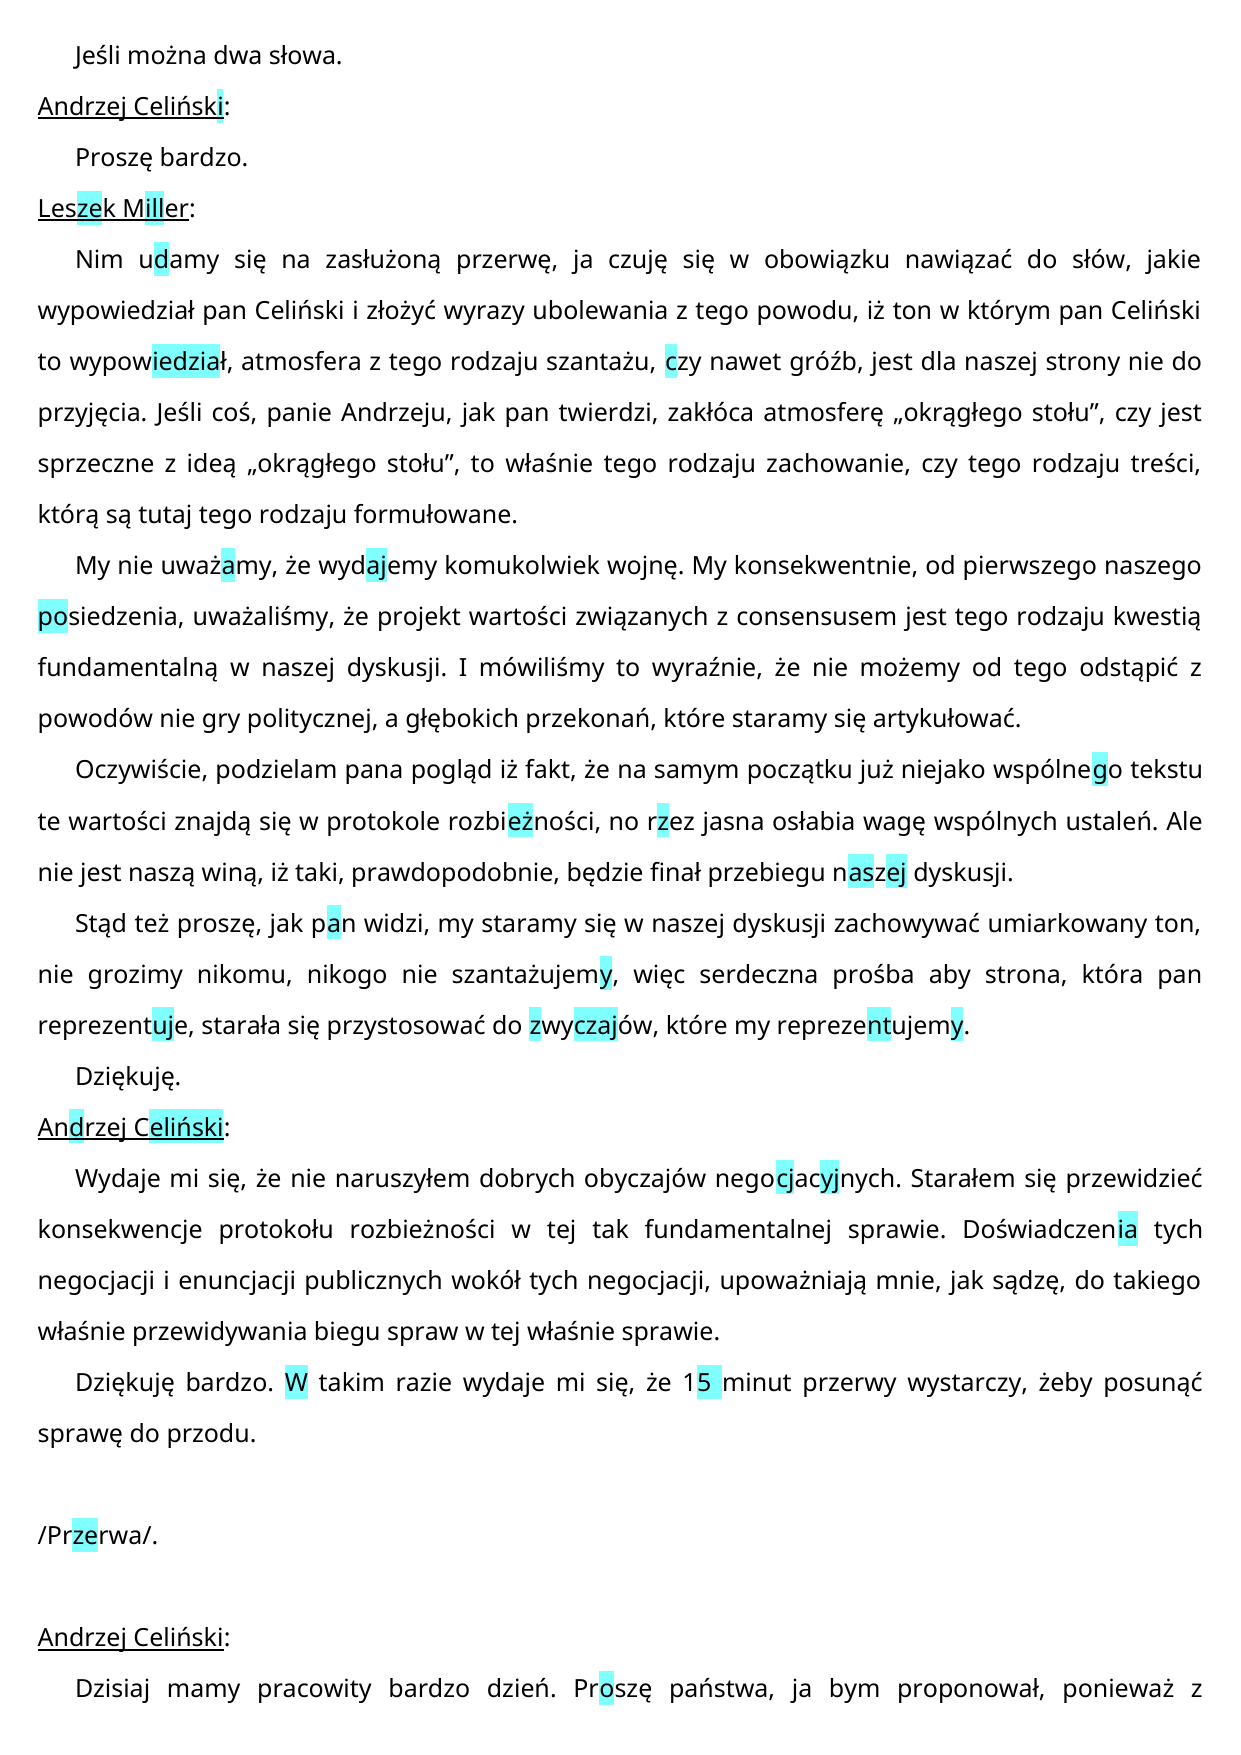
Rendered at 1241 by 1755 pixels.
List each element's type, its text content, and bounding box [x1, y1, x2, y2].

text Dziękuję. [37, 1058, 1203, 1092]
text Jeśli można dwa słowa. [37, 37, 1203, 72]
text Andrzej Celiński: [37, 1620, 1203, 1654]
text Dzisiaj mamy pracowity bardzo dzień. Proszę państwa, ja bym proponował, ponieważ z [37, 1671, 1203, 1705]
text Dziękuję bardzo. W takim razie wydaje mi się, że 15 minut przerwy wystarczy, żeby posunąć sprawę do przodu. [37, 1364, 1203, 1450]
text Stąd też proszę, jak pan widzi, my staramy się w naszej dyskusji zachowywać umiarkowany ton, nie grozimy nikomu, nikogo nie szantażujemy, więc serdeczna prośba aby strona, która pan reprezentuje, starała się przystosować do zwyczajów, które my reprezentujemy. [37, 905, 1203, 1041]
text Nim udamy się na zasłużoną przerwę, ja czuję się w obowiązku nawiązać do słów, jakie wypowiedział pan Celiński i złożyć wyrazy ubolewania z tego powodu, iż ton w którym pan Celiński to wypowiedział, atmosfera z tego rodzaju szantażu, czy nawet gróźb, jest dla naszej strony nie do przyjęcia. Jeśli coś, panie Andrzeju, jak pan twierdzi, zakłóca atmosferę „okrągłego stołu”, czy jest sprzeczne z ideą „okrągłego stołu”, to właśnie tego rodzaju zachowanie, czy tego rodzaju treści, którą są tutaj tego rodzaju formułowane. [37, 242, 1203, 531]
text Proszę bardzo. [37, 139, 1203, 174]
text Oczywiście, podzielam pana pogląd iż fakt, że na samym początku już niejako wspólnego tekstu te wartości znajdą się w protokole rozbieżności, no rzez jasna osłabia wagę wspólnych ustaleń. Ale nie jest naszą winą, iż taki, prawdopodobnie, będzie finał przebiegu naszej dyskusji. [37, 752, 1203, 888]
text Wydaje mi się, że nie naruszyłem dobrych obyczajów negocjacyjnych. Starałem się przewidzieć konsekwencje protokołu rozbieżności w tej tak fundamentalnej sprawie. Doświadczenia tych negocjacji i enuncjacji publicznych wokół tych negocjacji, upoważniają mnie, jak sądzę, do takiego właśnie przewidywania biegu spraw w tej właśnie sprawie. [37, 1160, 1203, 1348]
text /Przerwa/. [37, 1518, 1203, 1552]
text Andrzej Celiński: [37, 88, 1203, 123]
text My nie uważamy, że wydajemy komukolwiek wojnę. My konsekwentnie, od pierwszego naszego posiedzenia, uważaliśmy, że projekt wartości związanych z consensusem jest tego rodzaju kwestią fundamentalną w naszej dyskusji. I mówiliśmy to wyraźnie, że nie możemy od tego odstąpić z powodów nie gry politycznej, a głębokich przekonań, które staramy się artykułować. [37, 548, 1203, 735]
text Leszek Miller: [37, 191, 1203, 225]
text Andrzej Celiński: [37, 1109, 1203, 1143]
